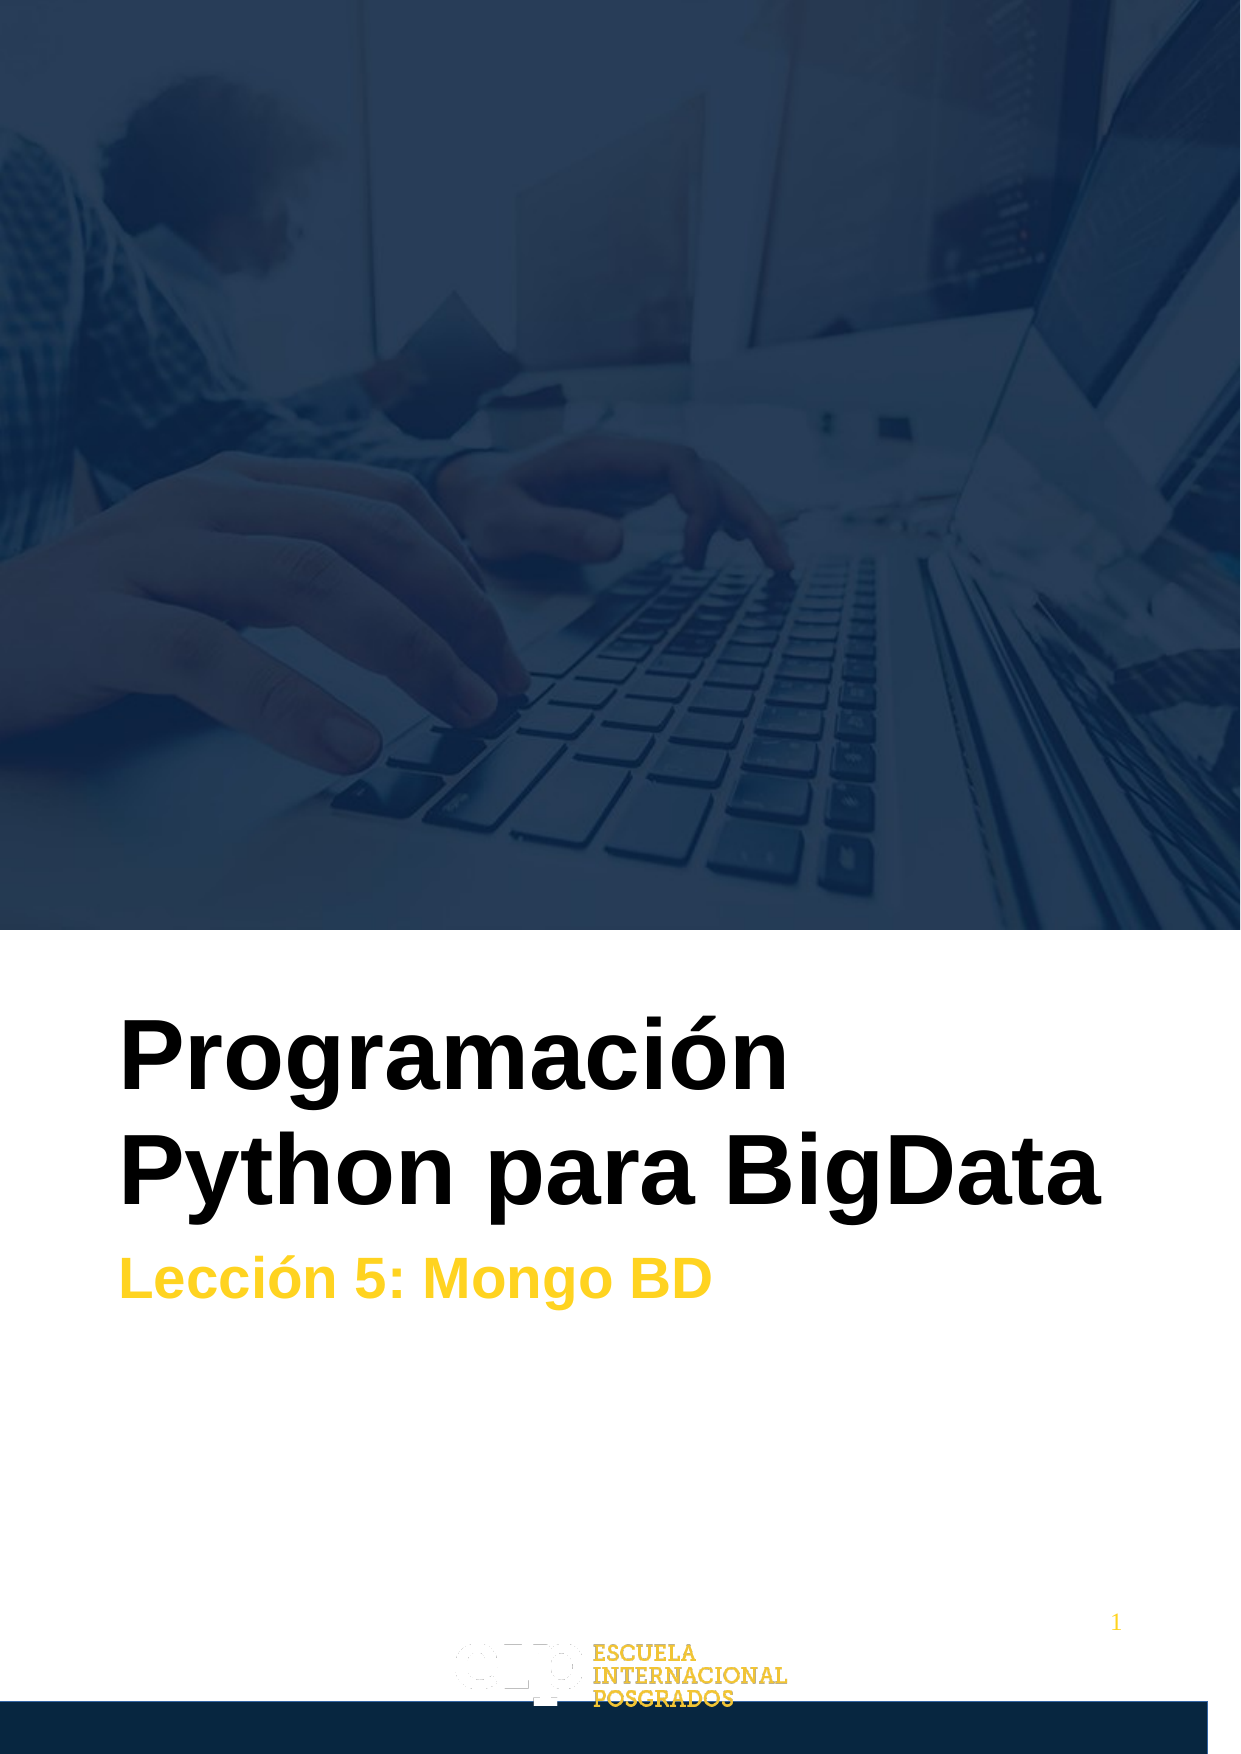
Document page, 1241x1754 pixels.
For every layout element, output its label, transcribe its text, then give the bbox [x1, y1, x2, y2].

title Programación Python para BigData [118, 996, 1122, 1226]
subtitle Lección 5: Mongo BD [118, 1244, 1122, 1311]
picture [0, 0, 1241, 930]
picture [452, 1614, 788, 1712]
